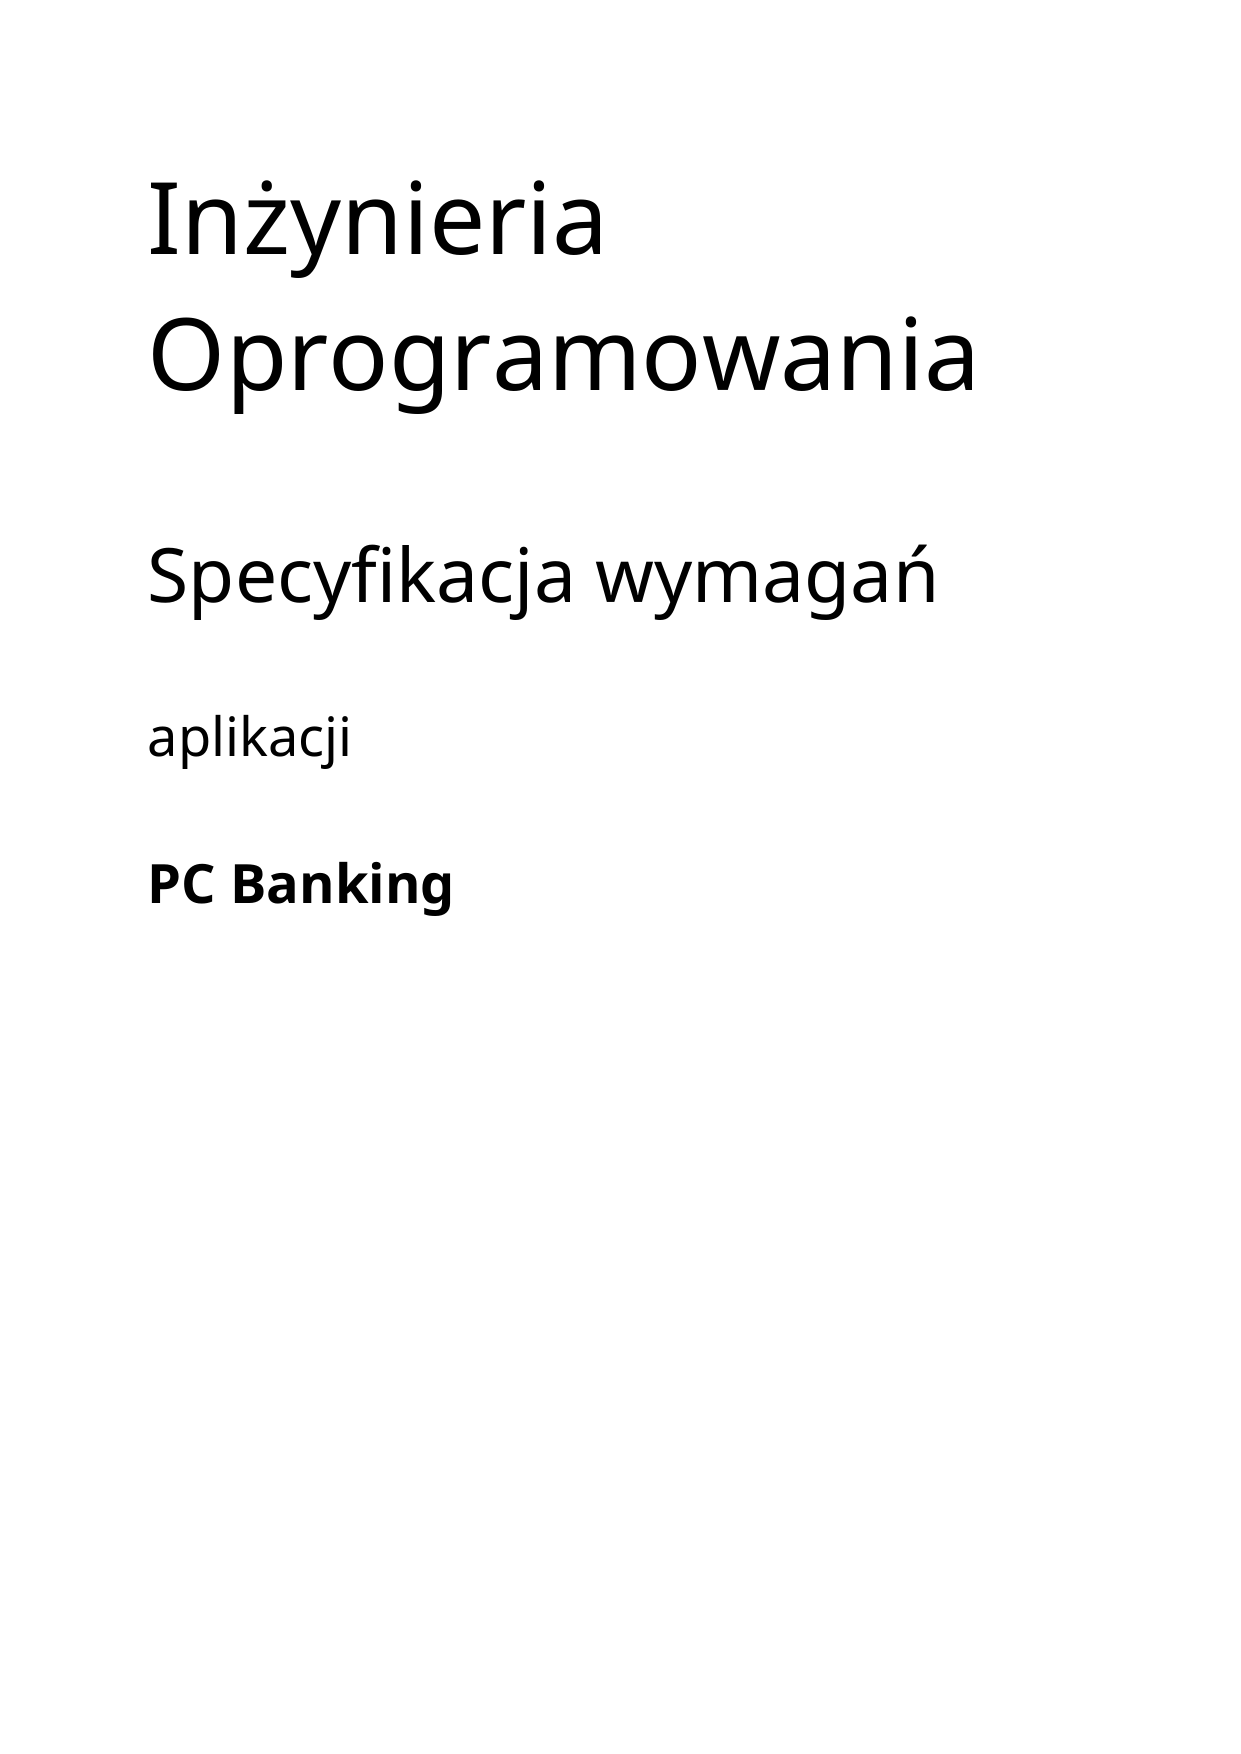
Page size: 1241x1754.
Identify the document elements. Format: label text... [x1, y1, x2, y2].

text aplikacji [148, 698, 1093, 772]
text PC Banking [148, 846, 1093, 919]
text Inżynieria Oprogramowania [148, 148, 1093, 420]
text Specyfikacja wymagań [148, 522, 1093, 624]
